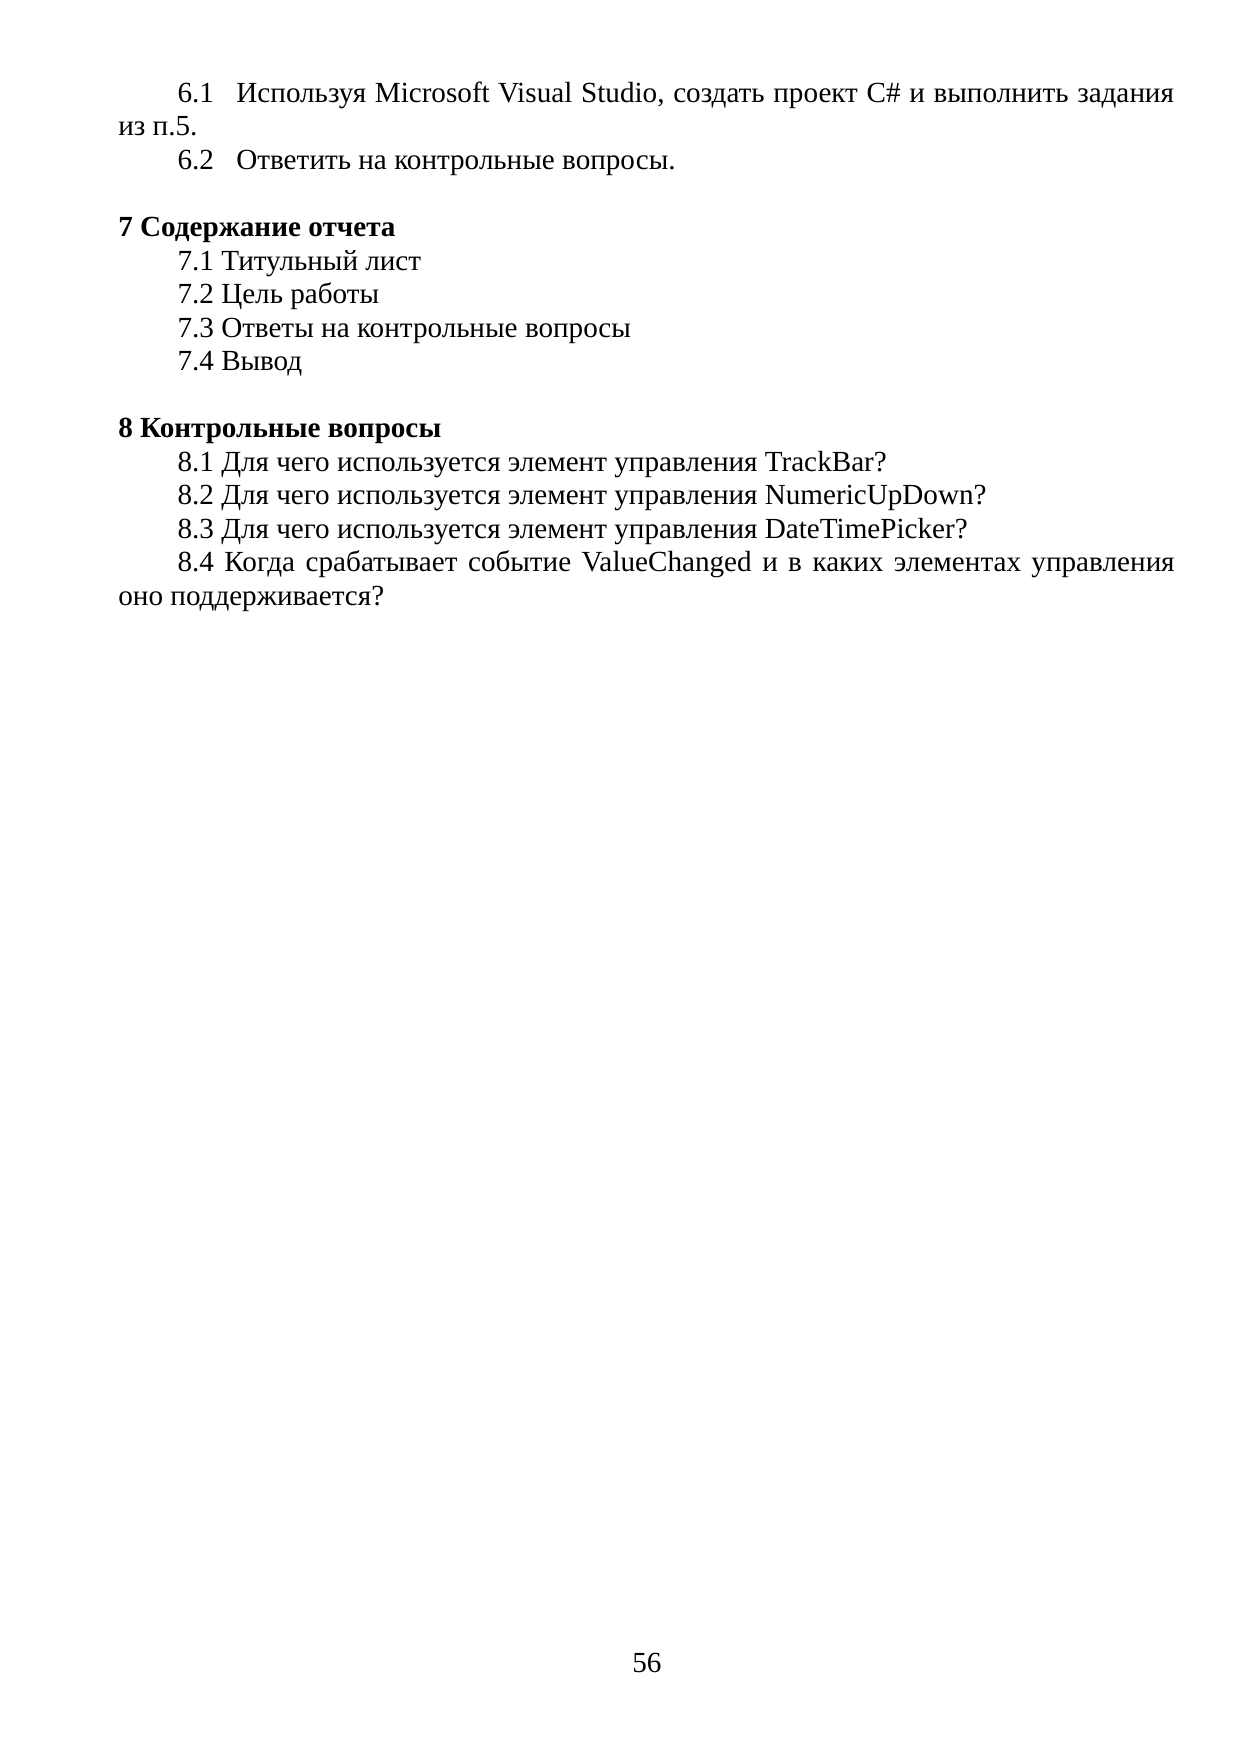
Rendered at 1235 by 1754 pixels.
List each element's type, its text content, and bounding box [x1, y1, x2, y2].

text 8.3 Для чего используется элемент управления DateTimePicker? [118, 511, 1175, 544]
text 7.1 Титульный лист [118, 243, 1175, 276]
text 8.4 Когда срабатывает событие ValueChanged и в каких элементах управления оно поддерживается? [118, 544, 1175, 612]
text 7.4 Вывод [118, 343, 1175, 377]
text 8 Контрольные вопросы [118, 410, 1175, 444]
text 8.2 Для чего используется элемент управления NumericUpDown? [118, 477, 1175, 511]
text 6.1 Используя Microsoft Visual Studio, создать проект C# и выполнить задания из п.5. [118, 75, 1175, 142]
text 7.2 Цель работы [118, 276, 1175, 310]
text 8.1 Для чего используется элемент управления TrackBar? [118, 444, 1175, 477]
text 7 Содержание отчета [118, 209, 1175, 243]
text 6.2 Ответить на контрольные вопросы. [118, 142, 1175, 176]
text 7.3 Ответы на контрольные вопросы [118, 310, 1175, 343]
